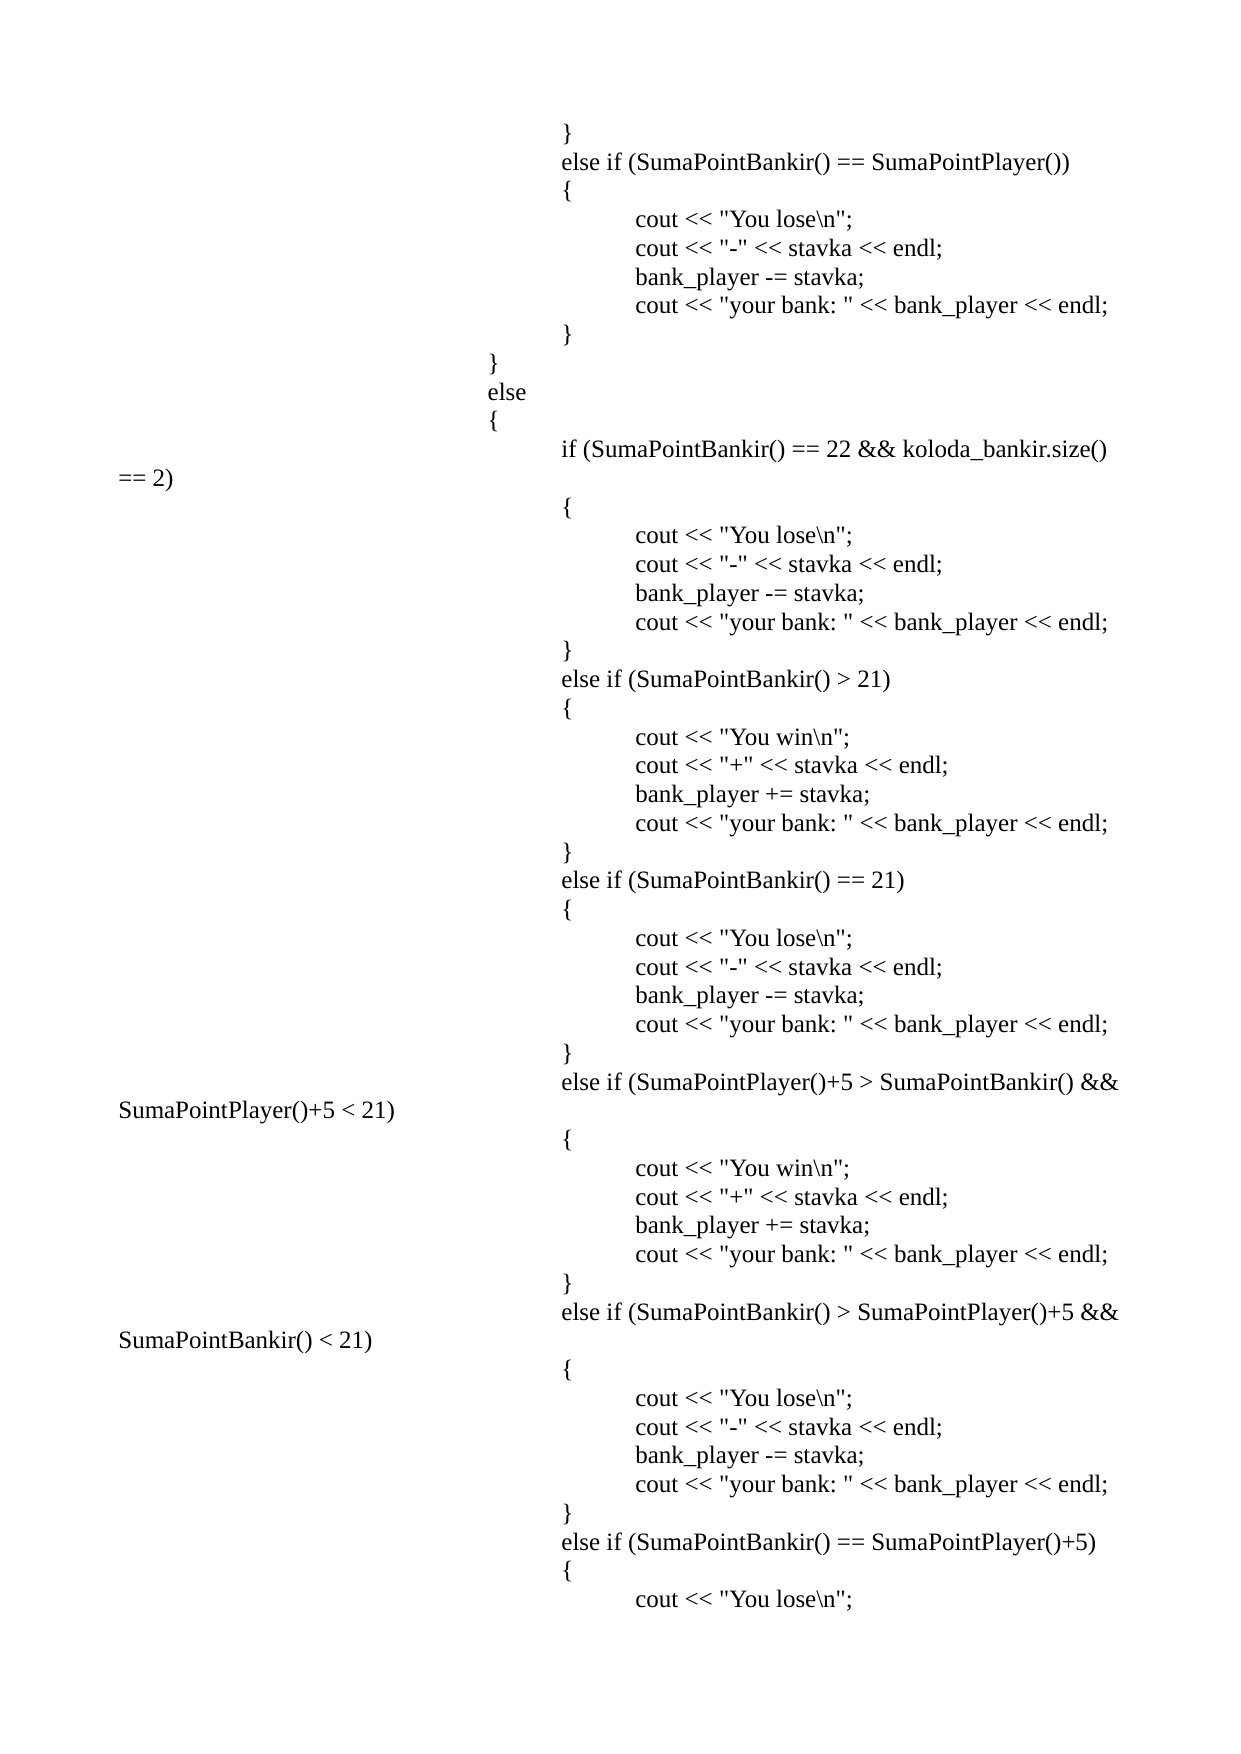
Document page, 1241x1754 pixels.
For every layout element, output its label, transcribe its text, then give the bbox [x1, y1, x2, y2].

text } [118, 1498, 1122, 1527]
text cout << "your bank: " << bank_player << endl; [118, 1469, 1122, 1498]
text cout << "your bank: " << bank_player << endl; [118, 808, 1122, 837]
text cout << "-" << stavka << endl; [118, 549, 1122, 578]
text cout << "You lose\n"; [118, 521, 1122, 549]
text else if (SumaPointBankir() == 21) [118, 866, 1122, 894]
text { [118, 1124, 1122, 1153]
text { [118, 1354, 1122, 1383]
text cout << "-" << stavka << endl; [118, 1412, 1122, 1441]
text cout << "You lose\n"; [118, 1584, 1122, 1613]
text cout << "-" << stavka << endl; [118, 233, 1122, 262]
text bank_player -= stavka; [118, 262, 1122, 291]
text cout << "your bank: " << bank_player << endl; [118, 291, 1122, 319]
text { [118, 406, 1122, 434]
text bank_player -= stavka; [118, 578, 1122, 607]
text bank_player += stavka; [118, 779, 1122, 808]
text else [118, 377, 1122, 406]
text cout << "You lose\n"; [118, 923, 1122, 952]
text else if (SumaPointBankir() == SumaPointPlayer()) [118, 147, 1122, 176]
text bank_player -= stavka; [118, 1441, 1122, 1469]
text } [118, 319, 1122, 348]
text { [118, 894, 1122, 923]
text } [118, 118, 1122, 147]
text bank_player -= stavka; [118, 981, 1122, 1009]
text cout << "your bank: " << bank_player << endl; [118, 607, 1122, 636]
text cout << "-" << stavka << endl; [118, 952, 1122, 981]
text else if (SumaPointBankir() == SumaPointPlayer()+5) [118, 1527, 1122, 1556]
text } [118, 636, 1122, 664]
text cout << "You lose\n"; [118, 204, 1122, 233]
text cout << "You win\n"; [118, 722, 1122, 751]
text { [118, 1556, 1122, 1584]
text } [118, 348, 1122, 377]
text cout << "You win\n"; [118, 1153, 1122, 1182]
text cout << "+" << stavka << endl; [118, 751, 1122, 779]
text } [118, 1268, 1122, 1297]
text } [118, 837, 1122, 866]
text cout << "your bank: " << bank_player << endl; [118, 1239, 1122, 1268]
text else if (SumaPointPlayer()+5 > SumaPointBankir() && SumaPointPlayer()+5 < 21) [118, 1067, 1122, 1124]
text else if (SumaPointBankir() > SumaPointPlayer()+5 && SumaPointBankir() < 21) [118, 1297, 1122, 1354]
text if (SumaPointBankir() == 22 && koloda_bankir.size() == 2) [118, 434, 1122, 492]
text { [118, 693, 1122, 722]
text cout << "your bank: " << bank_player << endl; [118, 1009, 1122, 1038]
text else if (SumaPointBankir() > 21) [118, 664, 1122, 693]
text { [118, 492, 1122, 521]
text cout << "You lose\n"; [118, 1383, 1122, 1412]
text } [118, 1038, 1122, 1067]
text cout << "+" << stavka << endl; [118, 1182, 1122, 1211]
text { [118, 176, 1122, 204]
text bank_player += stavka; [118, 1211, 1122, 1239]
